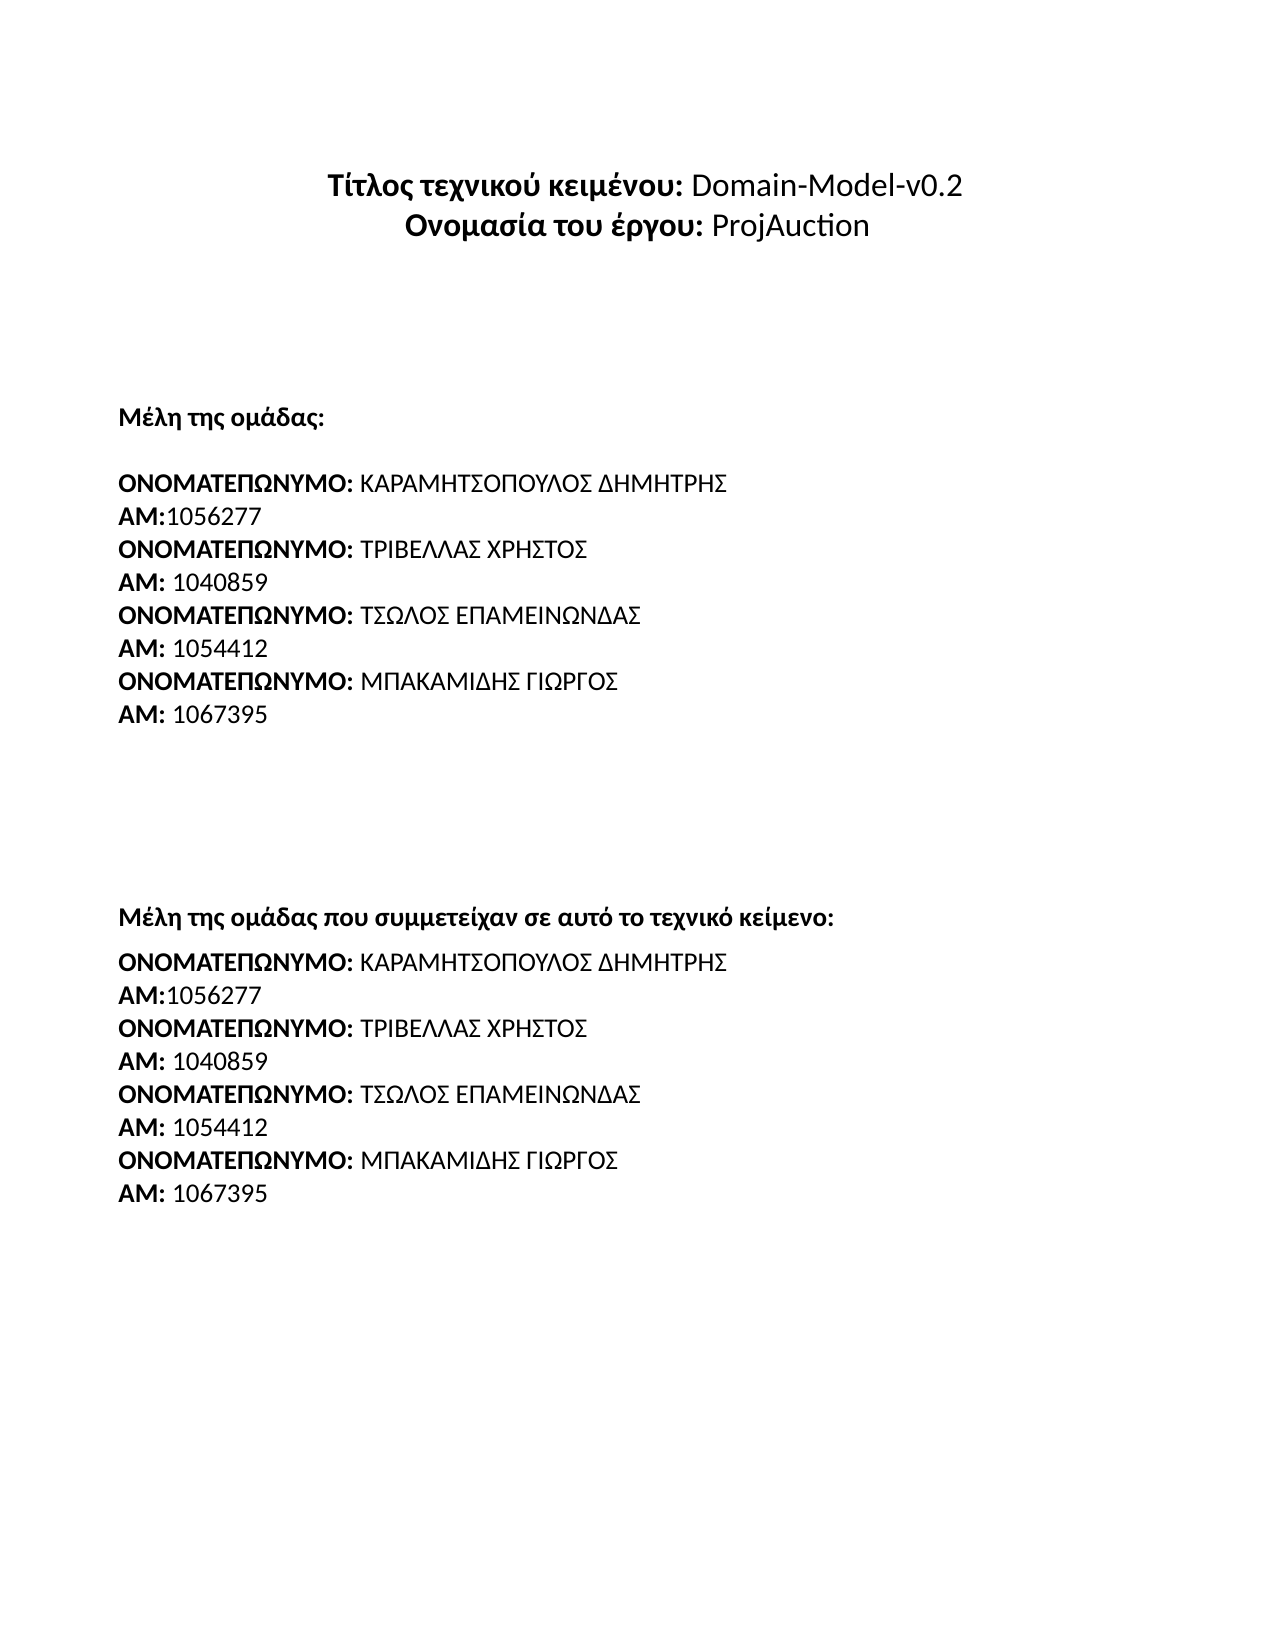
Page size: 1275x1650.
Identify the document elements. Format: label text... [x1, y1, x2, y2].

text ΑΜ: 1067395 [118, 697, 1157, 730]
text Ονομασία του έργου: ProjAuction [118, 204, 1157, 245]
text ΟΝΟΜΑΤΕΠΩΝΥΜΟ: ΤΡΙΒΕΛΛΑΣ ΧΡΗΣΤΟΣ [118, 532, 1157, 565]
text Μέλη της ομάδας: [118, 400, 1157, 433]
text ΟΝΟΜΑΤΕΠΩΝΥΜΟ: ΤΣΩΛΟΣ ΕΠΑΜΕΙΝΩΝΔΑΣ [118, 598, 1157, 631]
text ΟΝΟΜΑΤΕΠΩΝΥΜΟ: ΤΡΙΒΕΛΛΑΣ ΧΡΗΣΤΟΣ [118, 1011, 1157, 1044]
text ΑΜ: 1054412 [118, 1111, 1157, 1143]
text ΑΜ: 1054412 [118, 631, 1157, 664]
text ΑΜ: 1040859 [118, 565, 1157, 598]
text Μέλη της ομάδας που συμμετείχαν σε αυτό το τεχνικό κείμενο: [118, 900, 1157, 933]
text ΑΜ:1056277 [118, 499, 1157, 532]
text ΟΝΟΜΑΤΕΠΩΝΥΜΟ: ΜΠΑΚΑΜΙΔΗΣ ΓΙΩΡΓΟΣ [118, 664, 1157, 697]
text ΑΜ: 1067395 [118, 1177, 1157, 1209]
text ΟΝΟΜΑΤΕΠΩΝΥΜΟ: ΚΑΡΑΜΗΤΣΟΠΟΥΛΟΣ ΔΗΜΗΤΡΗΣ [118, 945, 1157, 978]
text ΟΝΟΜΑΤΕΠΩΝΥΜΟ: ΜΠΑΚΑΜΙΔΗΣ ΓΙΩΡΓΟΣ [118, 1143, 1157, 1177]
text Τίτλος τεχνικού κειμένου: Domain-Model-v0.2 [118, 163, 1157, 204]
text ΑΜ:1056277 [118, 978, 1157, 1011]
text ΟΝΟΜΑΤΕΠΩΝΥΜΟ: ΚΑΡΑΜΗΤΣΟΠΟΥΛΟΣ ΔΗΜΗΤΡΗΣ [118, 466, 1157, 499]
text ΟΝΟΜΑΤΕΠΩΝΥΜΟ: ΤΣΩΛΟΣ ΕΠΑΜΕΙΝΩΝΔΑΣ [118, 1077, 1157, 1111]
text ΑΜ: 1040859 [118, 1044, 1157, 1077]
